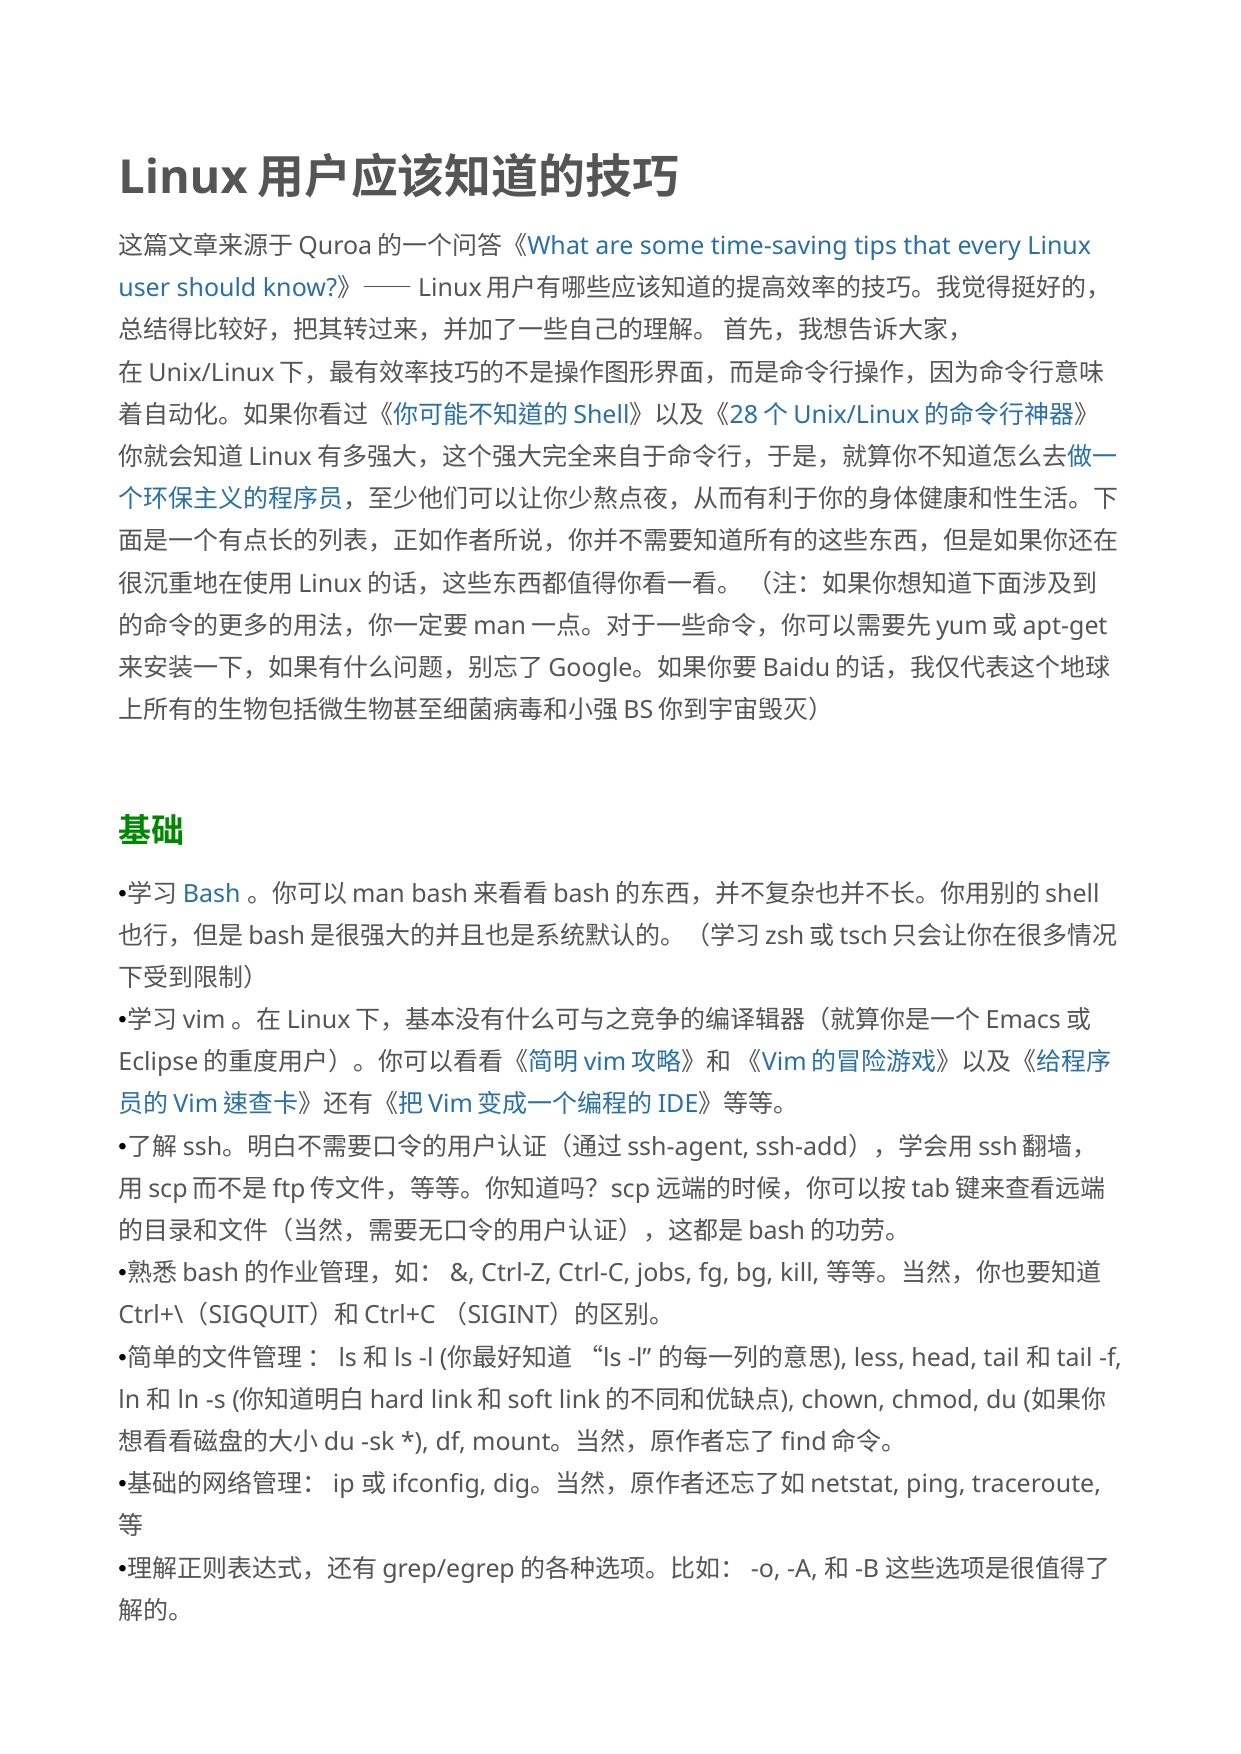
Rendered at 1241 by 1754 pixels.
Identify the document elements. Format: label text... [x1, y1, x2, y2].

subtitle 基础 [118, 804, 1122, 851]
list 理解正则表达式，还有grep/egrep的各种选项。比如： -o, -A, 和 -B 这些选项是很值得了解的。 [118, 1542, 1122, 1626]
list 学习 Bash 。你可以man bash来看看bash的东西，并不复杂也并不长。你用别的shell也行，但是bash是很强大的并且也是系统默认的。（学习zsh或tsch只会让你在很多情况下受到限制） [118, 867, 1122, 994]
subtitle Linux用户应该知道的技巧 [118, 139, 1122, 207]
list 熟悉bash的作业管理，如： &, Ctrl-Z, Ctrl-C, jobs, fg, bg, kill, 等等。当然，你也要知道Ctrl+\（SIGQUIT）和Ctrl+C （SIGINT）的区别。 [118, 1247, 1122, 1331]
text 这篇文章来源于Quroa的一个问答《What are some time-saving tips that every Linux user should know?》—— Linux用户有哪些应该知道的提高效率的技巧。我觉得挺好的，总结得比较好，把其转过来，并加了一些自己的理解。 首先，我想告诉大家，在Unix/Linux下，最有效率技巧的不是操作图形界面，而是命令行操作，因为命令行意味着自动化。如果你看过《你可能不知道的Shell》以及《28个Unix/Linux的命令行神器》你就会知道Linux有多强大，这个强大完全来自于命令行，于是，就算你不知道怎么去做一个环保主义的程序员，至少他们可以让你少熬点夜，从而有利于你的身体健康和性生活。下面是一个有点长的列表，正如作者所说，你并不需要知道所有的这些东西，但是如果你还在很沉重地在使用Linux的话，这些东西都值得你看一看。 （注：如果你想知道下面涉及到的命令的更多的用法，你一定要man一点。对于一些命令，你可以需要先yum或apt-get来安装一下，如果有什么问题，别忘了Google。如果你要Baidu的话，我仅代表这个地球上所有的生物包括微生物甚至细菌病毒和小强BS你到宇宙毁灭） [118, 219, 1122, 726]
list 了解 ssh。明白不需要口令的用户认证（通过ssh-agent, ssh-add），学会用ssh翻墙，用scp而不是ftp传文件，等等。你知道吗？scp 远端的时候，你可以按tab键来查看远端的目录和文件（当然，需要无口令的用户认证），这都是bash的功劳。 [118, 1120, 1122, 1247]
list 基础的网络管理： ip 或 ifconfig, dig。当然，原作者还忘了如netstat, ping, traceroute, 等 [118, 1458, 1122, 1542]
list 简单的文件管理 ： ls 和 ls -l (你最好知道 “ls -l” 的每一列的意思), less, head, tail 和 tail -f, ln 和 ln -s (你知道明白hard link和soft link的不同和优缺点), chown, chmod, du (如果你想看看磁盘的大小 du -sk *), df, mount。当然，原作者忘了find命令。 [118, 1331, 1122, 1458]
list 学习 vim 。在Linux下，基本没有什么可与之竞争的编译辑器（就算你是一个Emacs或Eclipse的重度用户）。你可以看看《简明vim攻略》和 《Vim的冒险游戏》以及《给程序员的Vim速查卡》还有《把Vim变成一个编程的IDE》等等。 [118, 994, 1122, 1120]
